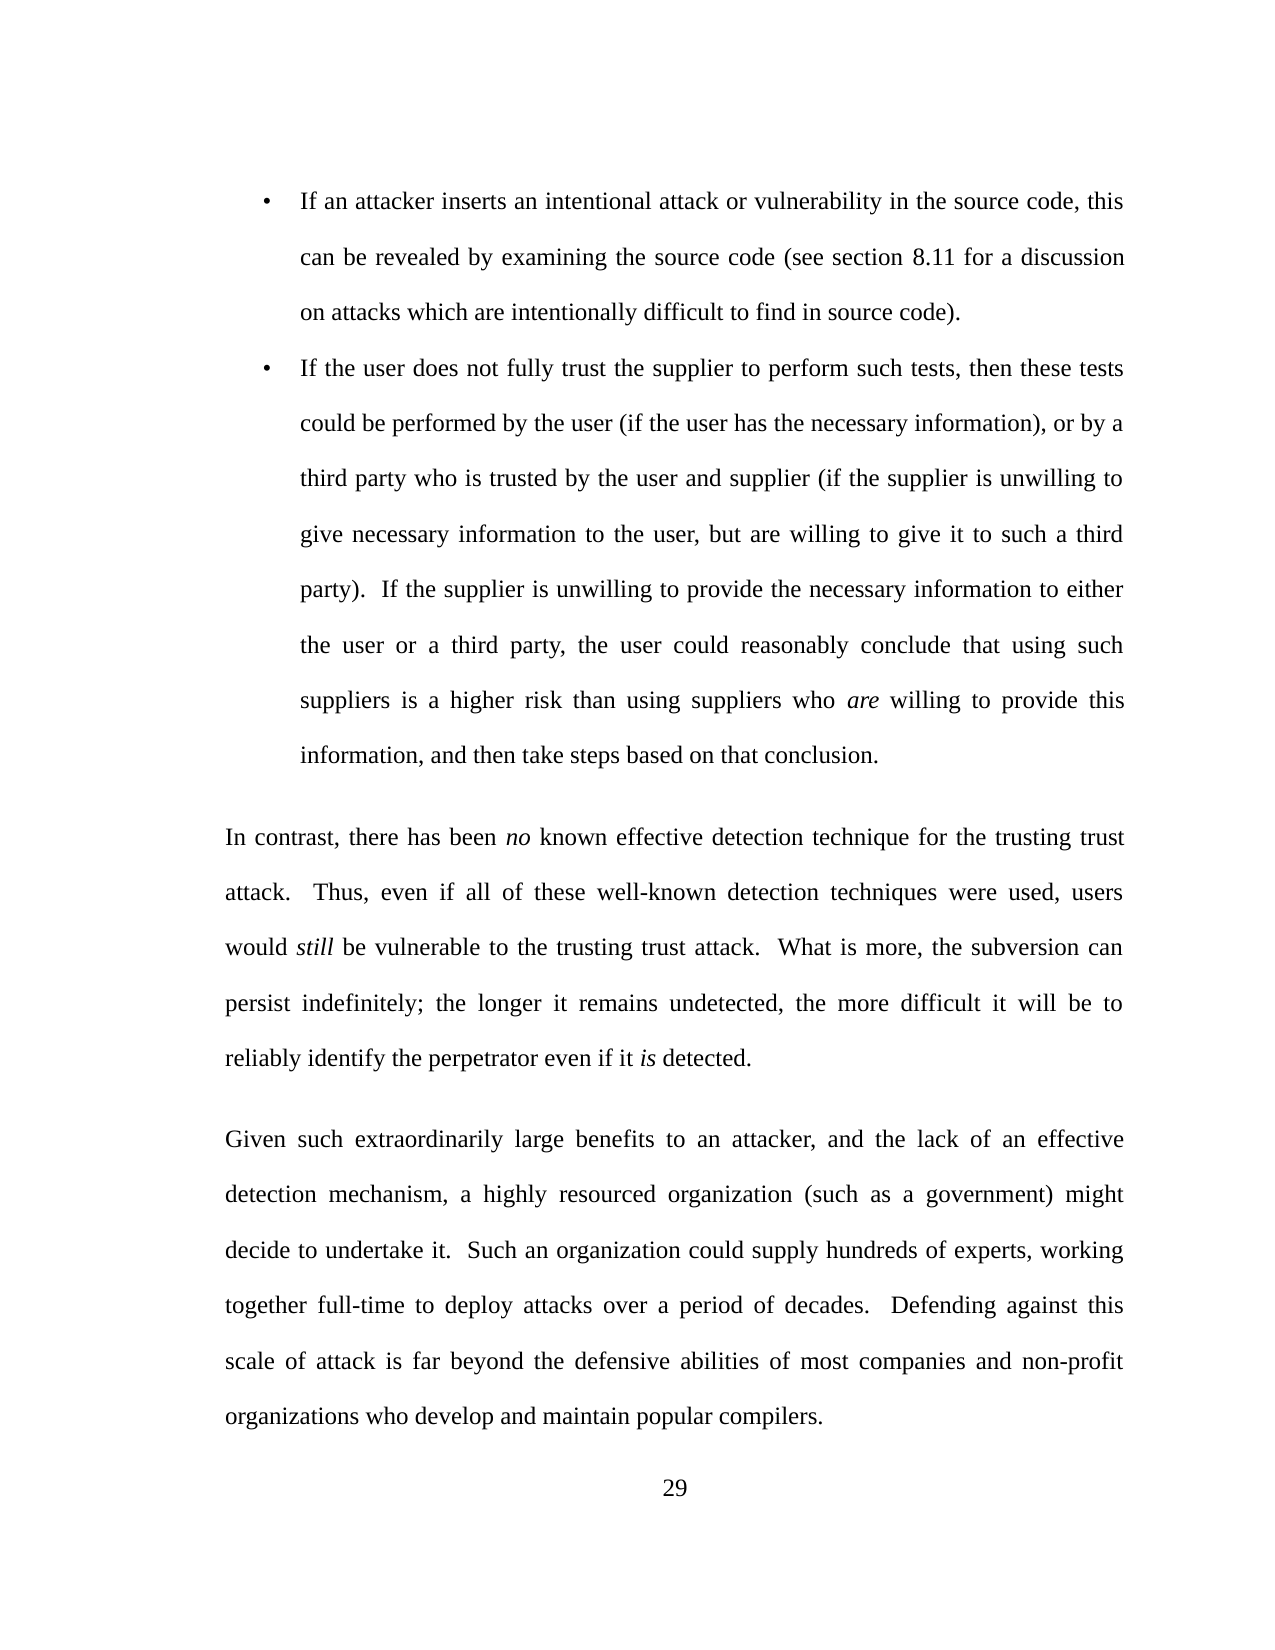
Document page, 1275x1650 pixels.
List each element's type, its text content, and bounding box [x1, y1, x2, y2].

text In contrast, there has been no known effective detection technique for the trusting trust attack. Thus, even if all of these well-known detection techniques were used, users would still be vulnerable to the trusting trust attack. What is more, the subversion can persist indefinitely; the longer it remains undetected, the more difficult it will be to reliably identify the perpetrator even if it is detected. [225, 823, 1125, 1072]
text Given such extraordinarily large benefits to an attacker, and the lack of an effective detection mechanism, a highly resourced organization (such as a government) might decide to undertake it. Such an organization could supply hundreds of experts, working together full-time to deploy attacks over a period of decades. Defending against this scale of attack is far beyond the defensive abilities of most companies and non-profit organizations who develop and maintain popular compilers. [225, 1125, 1125, 1430]
list If the user does not fully trust the supplier to perform such tests, then these tests could be performed by the user (if the user has the necessary information), or by a third party who is trusted by the user and supplier (if the supplier is unwilling to give necessary information to the user, but are willing to give it to such a third party). If the supplier is unwilling to provide the necessary information to either the user or a third party, the user could reasonably conclude that using such suppliers is a higher risk than using suppliers who are willing to provide this information, and then take steps based on that conclusion. [262, 354, 1125, 769]
list If an attacker inserts an intentional attack or vulnerability in the source code, this can be revealed by examining the source code (see section 8.11 for a discussion on attacks which are intentionally difficult to find in source code). [262, 187, 1125, 326]
